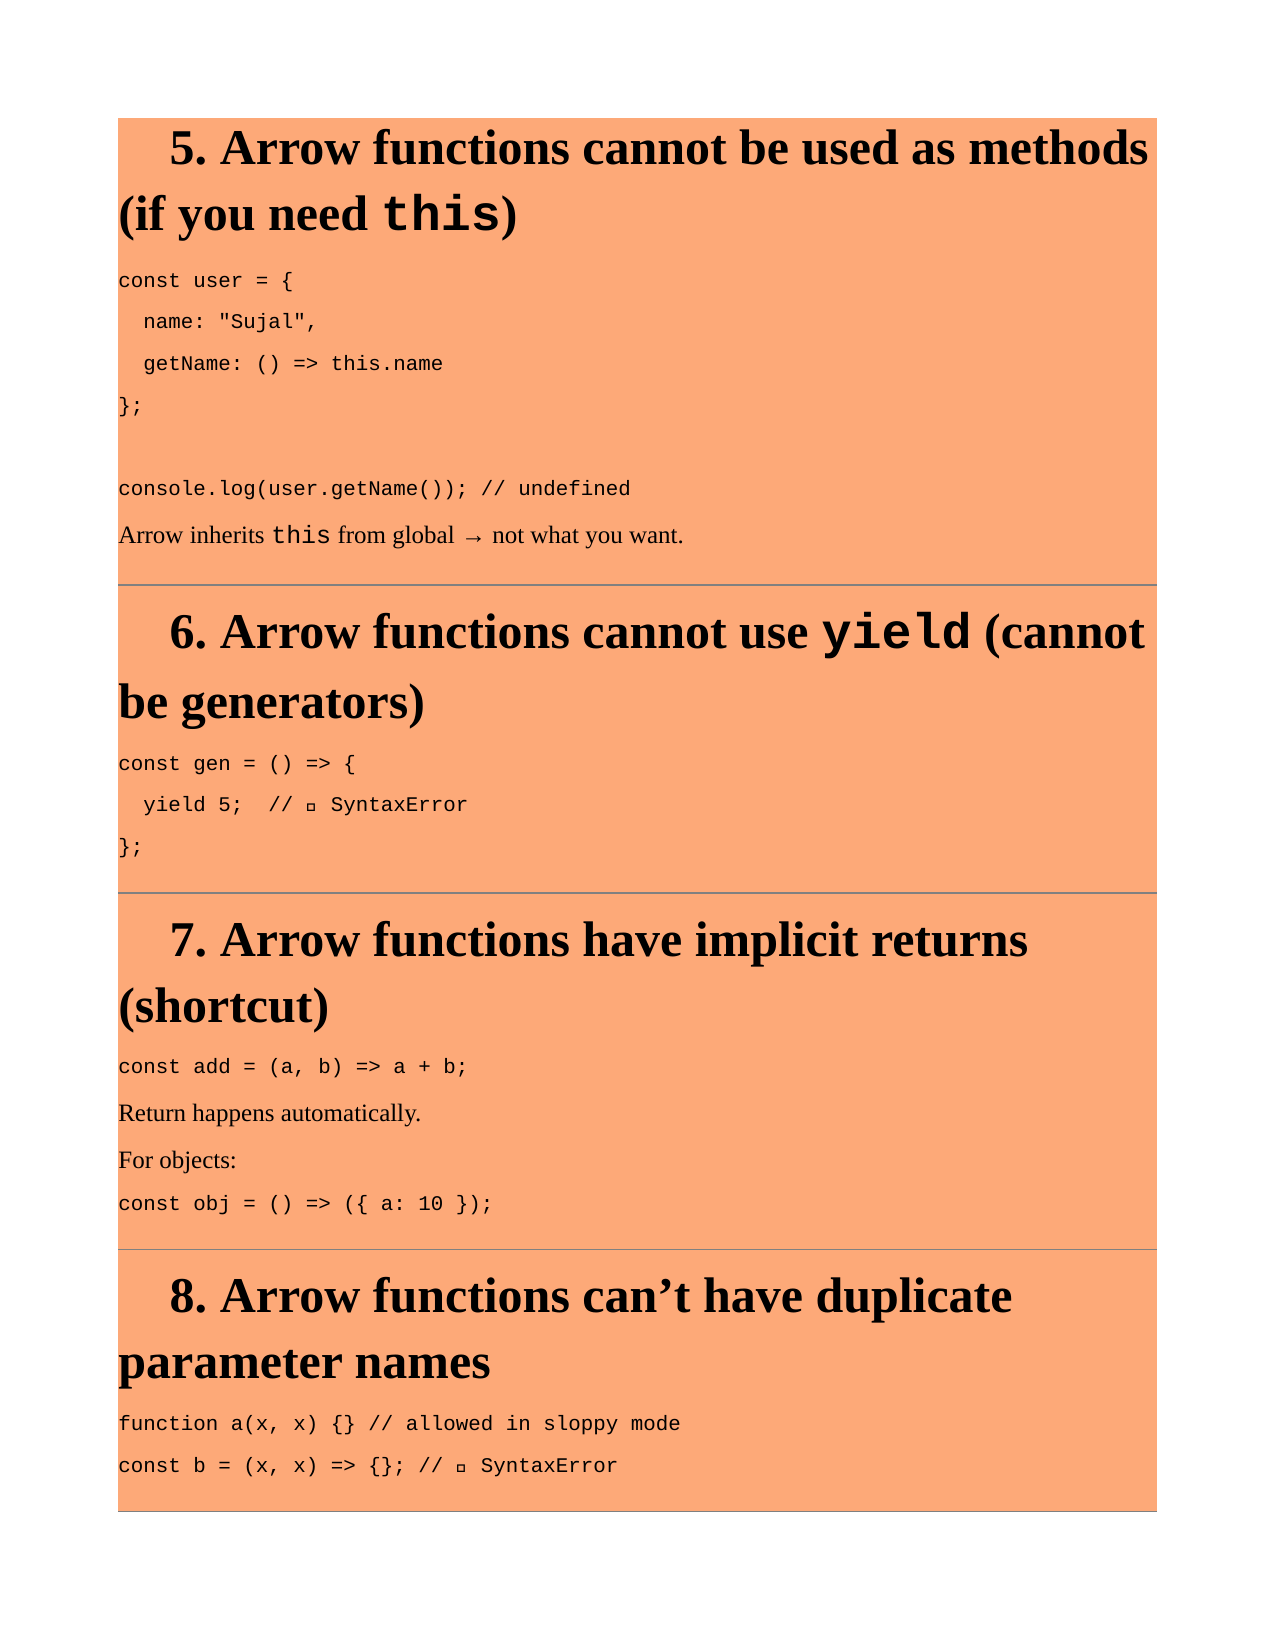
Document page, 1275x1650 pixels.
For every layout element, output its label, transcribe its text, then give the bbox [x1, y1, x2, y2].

text const user = { [118, 269, 1157, 293]
subtitle 🔥 8. Arrow functions can’t have duplicate parameter names [118, 1266, 1157, 1390]
text }; [118, 836, 1157, 860]
text const b = (x, x) => {}; // ❌ SyntaxError [118, 1454, 1157, 1478]
text const obj = () => ({ a: 10 }); [118, 1193, 1157, 1217]
text For objects: [118, 1145, 1157, 1174]
text const add = (a, b) => a + b; [118, 1056, 1157, 1079]
text console.log(user.getName()); // undefined [118, 478, 1157, 502]
text yield 5; // ❌ SyntaxError [118, 794, 1157, 818]
subtitle 🔥 6. Arrow functions cannot use yield (cannot be generators) [118, 602, 1157, 729]
text function a(x, x) {} // allowed in sloppy mode [118, 1413, 1157, 1436]
text }; [118, 395, 1157, 418]
subtitle 🔥 5. Arrow functions cannot be used as methods (if you need this) [118, 118, 1157, 246]
subtitle 🔥 7. Arrow functions have implicit returns (shortcut) [118, 909, 1157, 1033]
text getName: () => this.name [118, 353, 1157, 377]
text Arrow inherits this from global → not what you want. [118, 520, 1157, 551]
text name: "Sujal", [118, 311, 1157, 335]
text Return happens automatically. [118, 1098, 1157, 1126]
text const gen = () => { [118, 752, 1157, 776]
